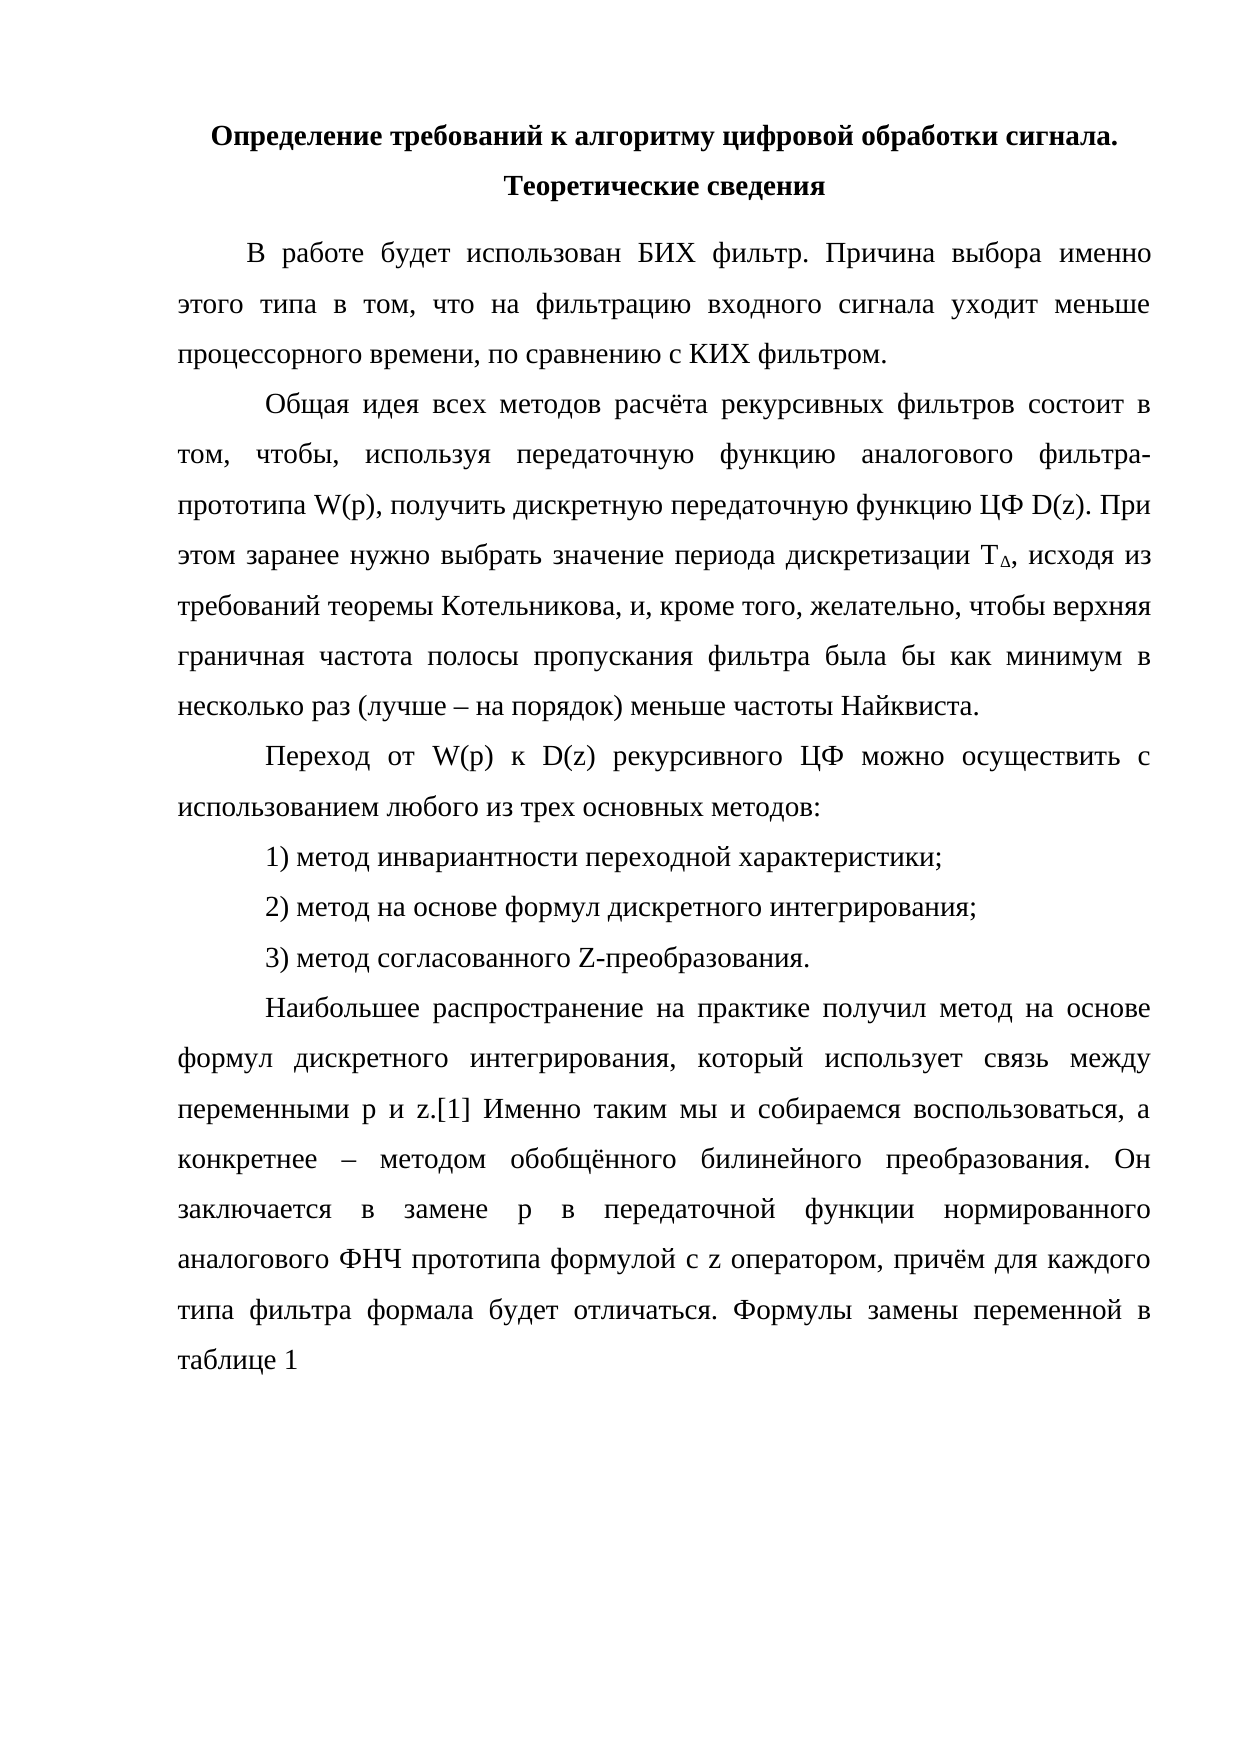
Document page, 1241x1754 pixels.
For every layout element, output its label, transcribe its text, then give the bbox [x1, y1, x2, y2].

text 3) метод согласованного Z-преобразования. [177, 940, 1152, 973]
text Общая идея всех методов расчёта рекурсивных фильтров состоит в том, чтобы, используя передаточную функцию аналогового фильтра-прототипа W(p), получить дискретную передаточную функцию ЦФ D(z). При этом заранее нужно выбрать значение периода дискретизации TΔ, исходя из требований теоремы Котельникова, и, кроме того, желательно, чтобы верхняя граничная частота полосы пропускания фильтра была бы как минимум в несколько раз (лучше – на порядок) меньше частоты Найквиста. [177, 386, 1152, 722]
text 1) метод инвариантности переходной характеристики; [177, 839, 1152, 873]
text Наибольшее распространение на практике получил метод на основе формул дискретного интегрирования, который использует связь между переменными p и z.[1] Именно таким мы и собираемся воспользоваться, а конкретнее – методом обобщённого билинейного преобразования. Он заключается в замене p в передаточной функции нормированного аналогового ФНЧ прототипа формулой с z оператором, причём для каждого типа фильтра формала будет отличаться. Формулы замены переменной в таблице 1 [177, 990, 1152, 1376]
text Переход от W(p) к D(z) рекурсивного ЦФ можно осуществить с использованием любого из трех основных методов: [177, 738, 1152, 822]
text Определение требований к алгоритму цифровой обработки сигнала. Теоретические сведения [177, 118, 1152, 202]
text В работе будет использован БИХ фильтр. Причина выбора именно этого типа в том, что на фильтрацию входного сигнала уходит меньше процессорного времени, по сравнению с КИХ фильтром. [177, 235, 1152, 369]
text 2) метод на основе формул дискретного интегрирования; [177, 889, 1152, 923]
